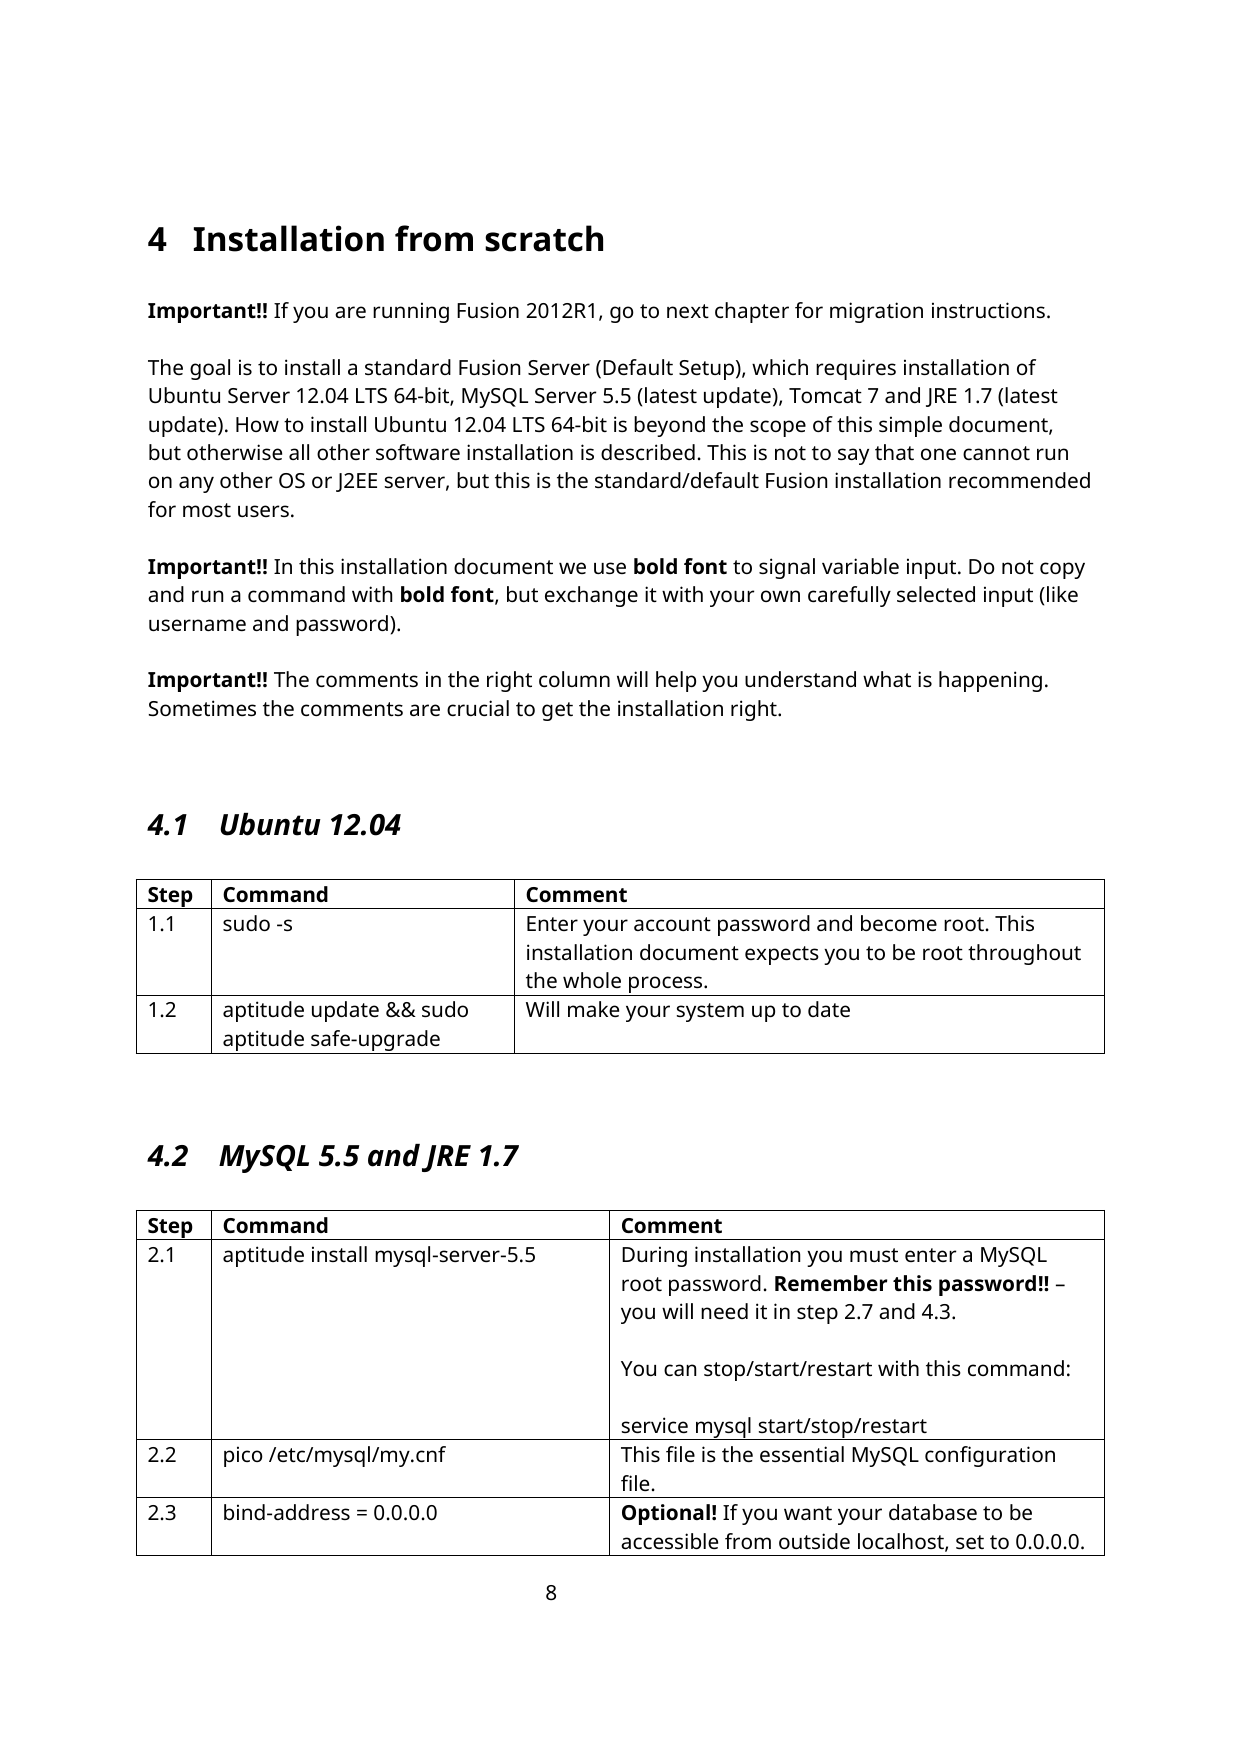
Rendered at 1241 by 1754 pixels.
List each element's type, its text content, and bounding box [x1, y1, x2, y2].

table_header Step [137, 1211, 211, 1239]
table_cell Optional! If you want your database to be accessible from outside localhost, set to 0.0.0.0. [610, 1498, 1104, 1555]
table_cell bind-address = 0.0.0.0 [212, 1498, 609, 1555]
table_cell This file is the essential MySQL configuration file. [610, 1440, 1104, 1497]
table_header Step [137, 880, 211, 908]
text Important!! The comments in the right column will help you understand what is happening. Sometimes the comments are crucial to get the installation right. [148, 666, 1092, 722]
table_cell 1.1 [137, 909, 211, 994]
table_cell 2.3 [137, 1498, 211, 1555]
table_cell aptitude install mysql-server-5.5 [212, 1240, 609, 1439]
table_cell sudo -s [212, 909, 514, 994]
table_cell Will make your system up to date [515, 996, 1104, 1052]
table_cell 2.2 [137, 1440, 211, 1497]
text The goal is to install a standard Fusion Server (Default Setup), which requires installation of Ubuntu Server 12.04 LTS 64-bit, MySQL Server 5.5 (latest update), Tomcat 7 and JRE 1.7 (latest update). How to install Ubuntu 12.04 LTS 64-bit is beyond the scope of this simple document, but otherwise all other software installation is described. This is not to say that one cannot run on any other OS or J2EE server, but this is the standard/default Fusion installation recommended for most users. [148, 353, 1092, 523]
table_cell 2.1 [137, 1240, 211, 1439]
subtitle Ubuntu 12.04 [148, 804, 1092, 844]
table_cell Enter your account password and become root. This installation document expects you to be root throughout the whole process. [515, 909, 1104, 994]
table_header Comment [610, 1211, 1104, 1239]
subtitle Installation from scratch [148, 216, 1092, 261]
table_header Command [212, 880, 514, 908]
table_header Comment [515, 880, 1104, 908]
table_cell aptitude update && sudo aptitude safe-upgrade [212, 996, 514, 1052]
table_header Command [212, 1211, 609, 1239]
subtitle MySQL 5.5 and JRE 1.7 [148, 1135, 1092, 1175]
table_cell pico /etc/mysql/my.cnf [212, 1440, 609, 1497]
table_cell 1.2 [137, 996, 211, 1052]
text Important!! In this installation document we use bold font to signal variable input. Do not copy and run a command with bold font, but exchange it with your own carefully selected input (like username and password). [148, 552, 1092, 637]
table_cell During installation you must enter a MySQL root password. Remember this password!! – you will need it in step 2.7 and 4.3. You can stop/start/restart with this command: service mysql start/stop/restart [610, 1240, 1104, 1439]
text Important!! If you are running Fusion 2012R1, go to next chapter for migration instructions. [148, 296, 1092, 324]
